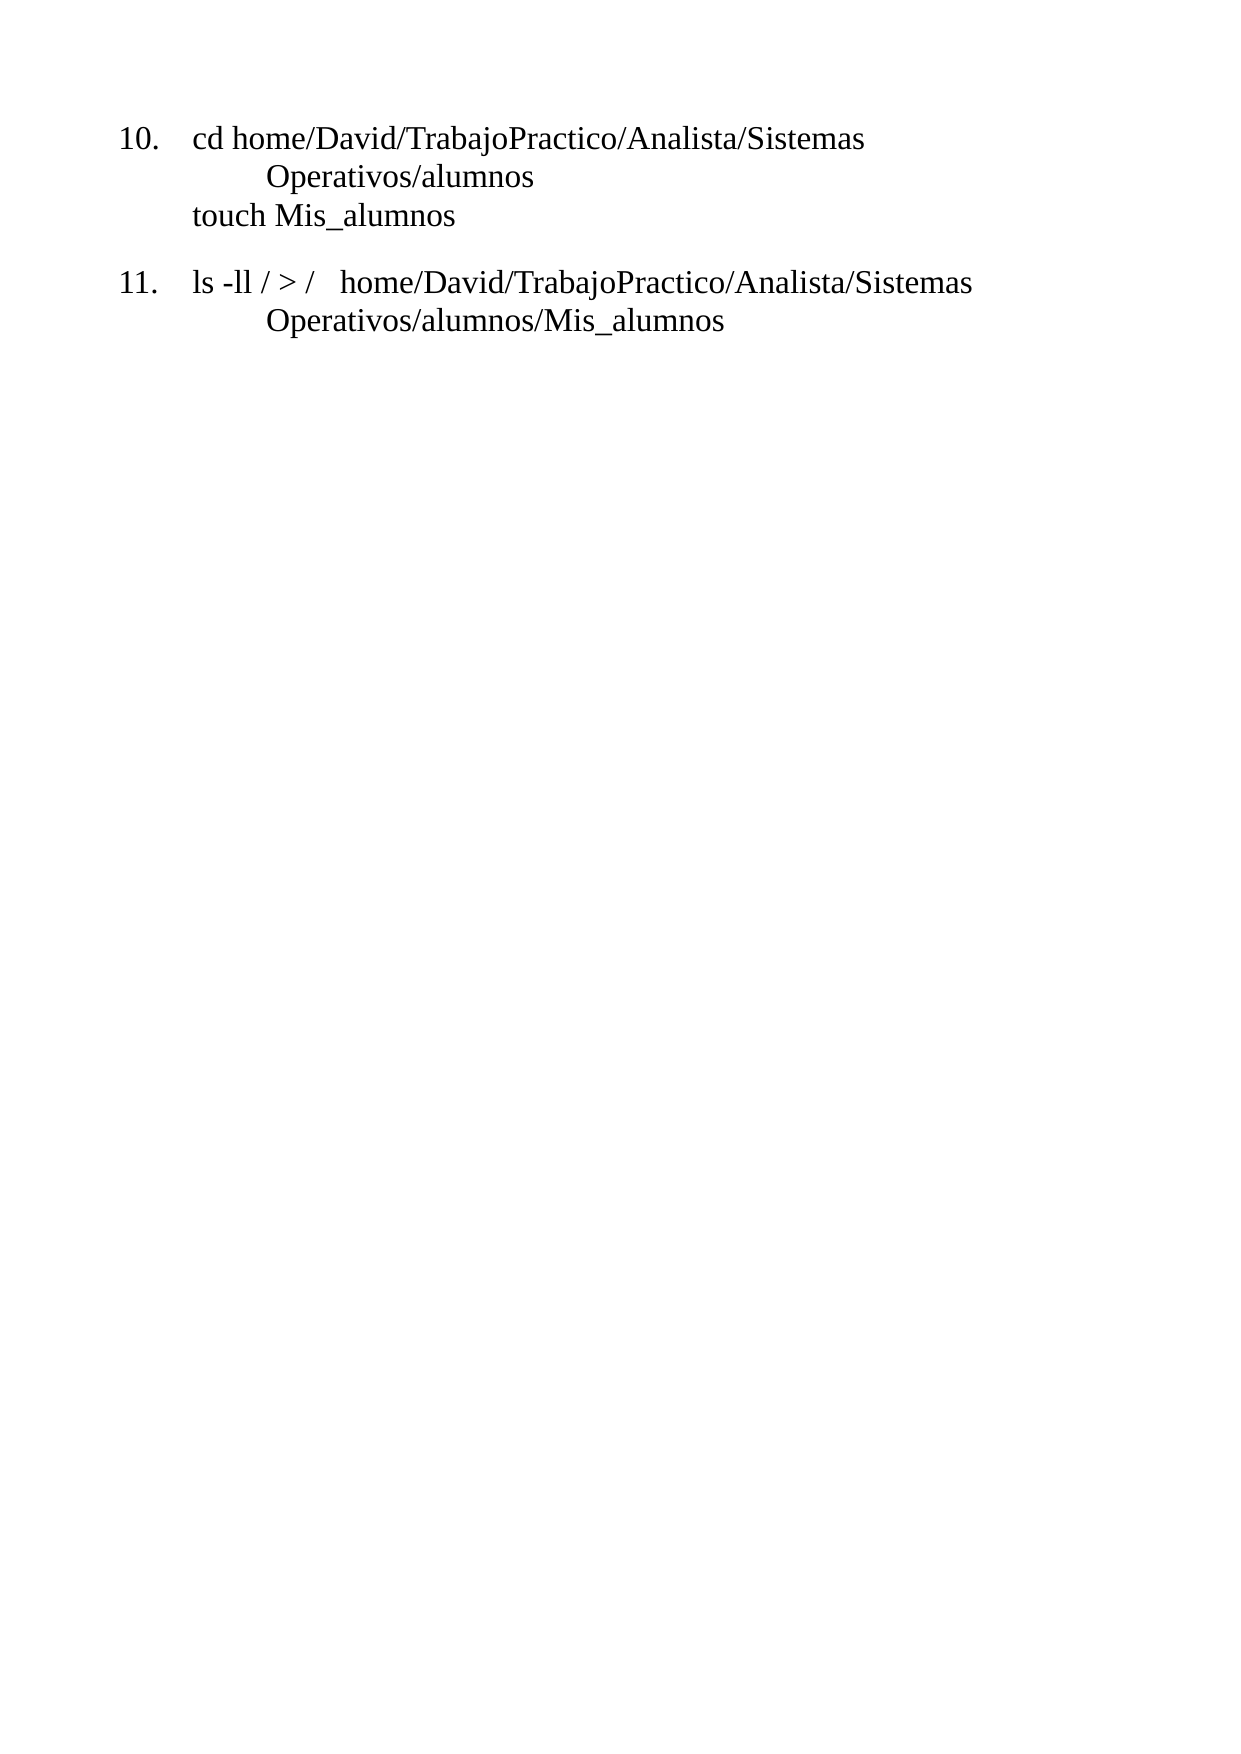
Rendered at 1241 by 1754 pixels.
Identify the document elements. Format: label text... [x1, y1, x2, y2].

text 10. cd home/David/TrabajoPractico/Analista/Sistemas Operativos/alumnos [118, 118, 1122, 195]
text 11. ls -ll / > / home/David/TrabajoPractico/Analista/Sistemas Operativos/alumnos/Mis_alumnos [118, 262, 1122, 338]
text touch Mis_alumnos [118, 195, 1122, 233]
